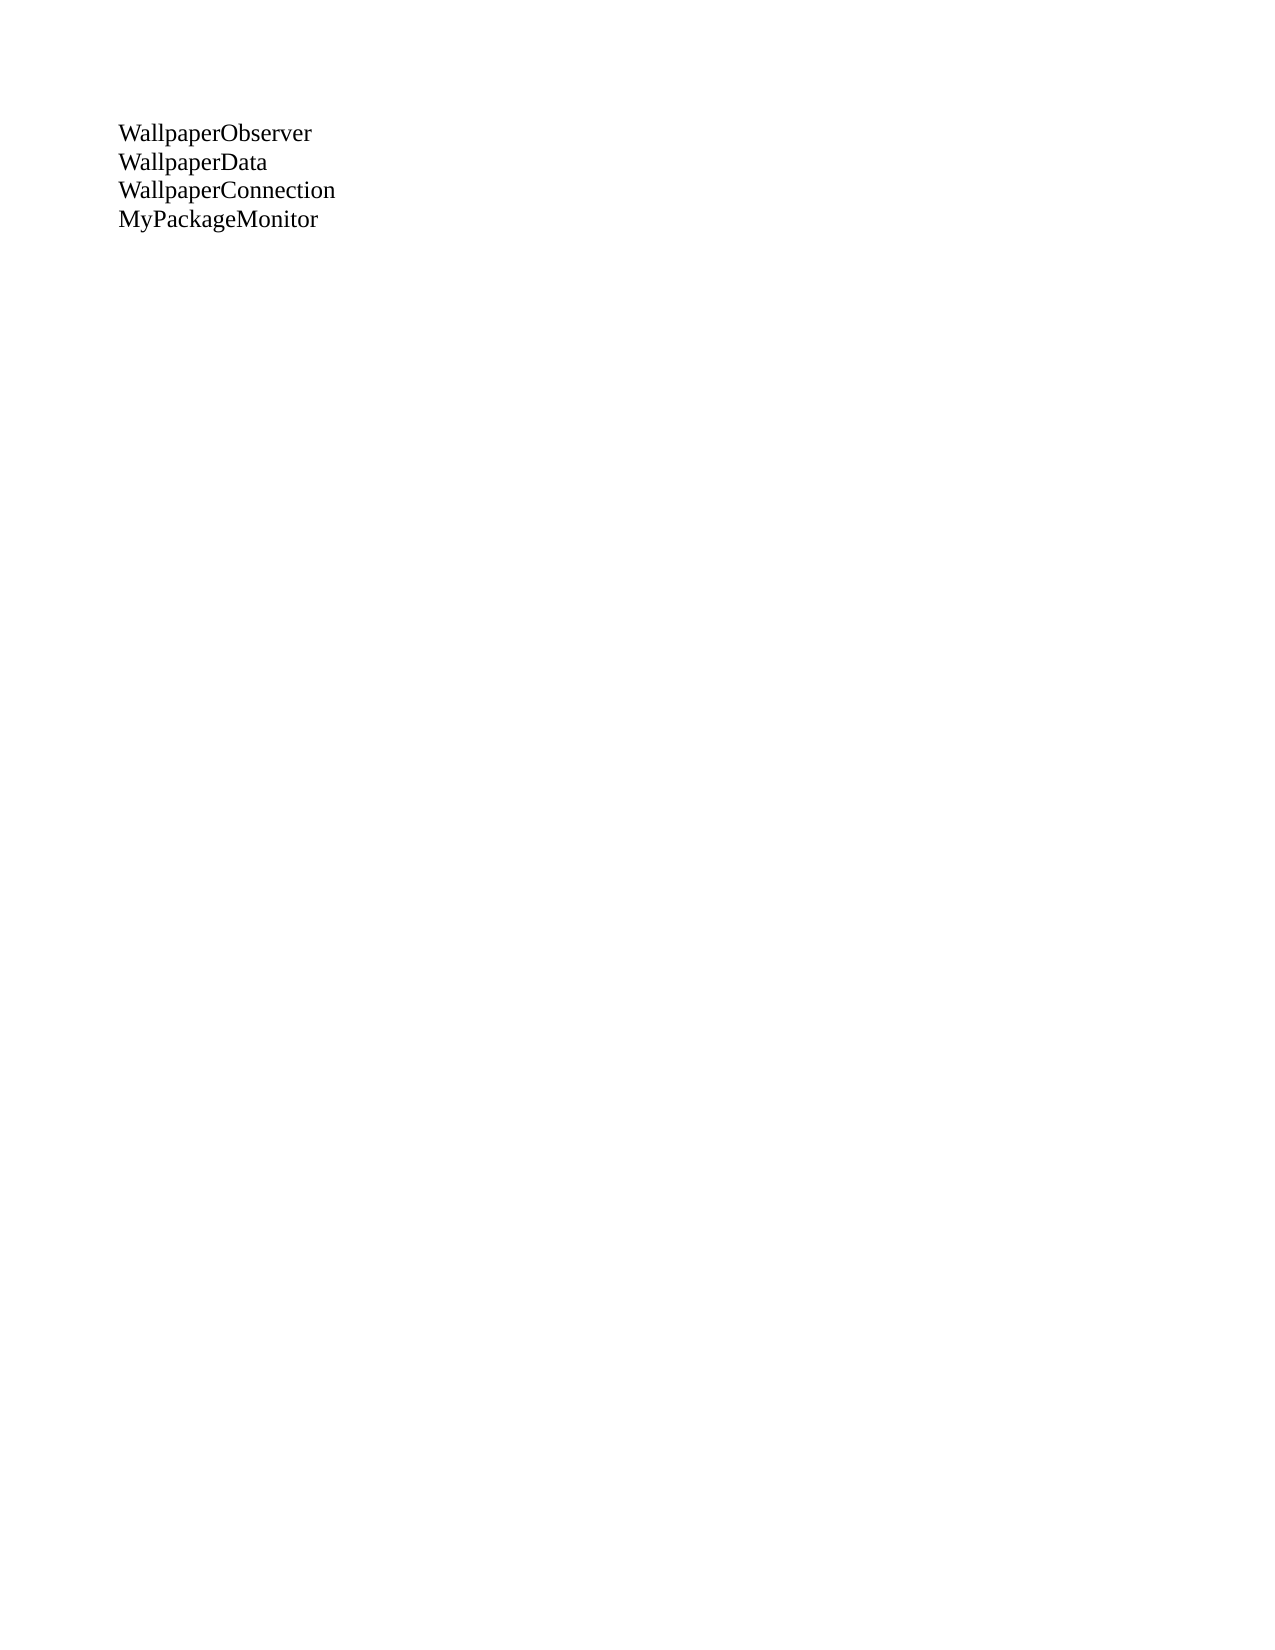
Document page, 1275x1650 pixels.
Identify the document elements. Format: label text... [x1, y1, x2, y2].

text WallpaperConnection [118, 176, 1157, 204]
text WallpaperData [118, 147, 1157, 176]
text MyPackageMonitor [118, 204, 1157, 233]
text WallpaperObserver [118, 118, 1157, 147]
